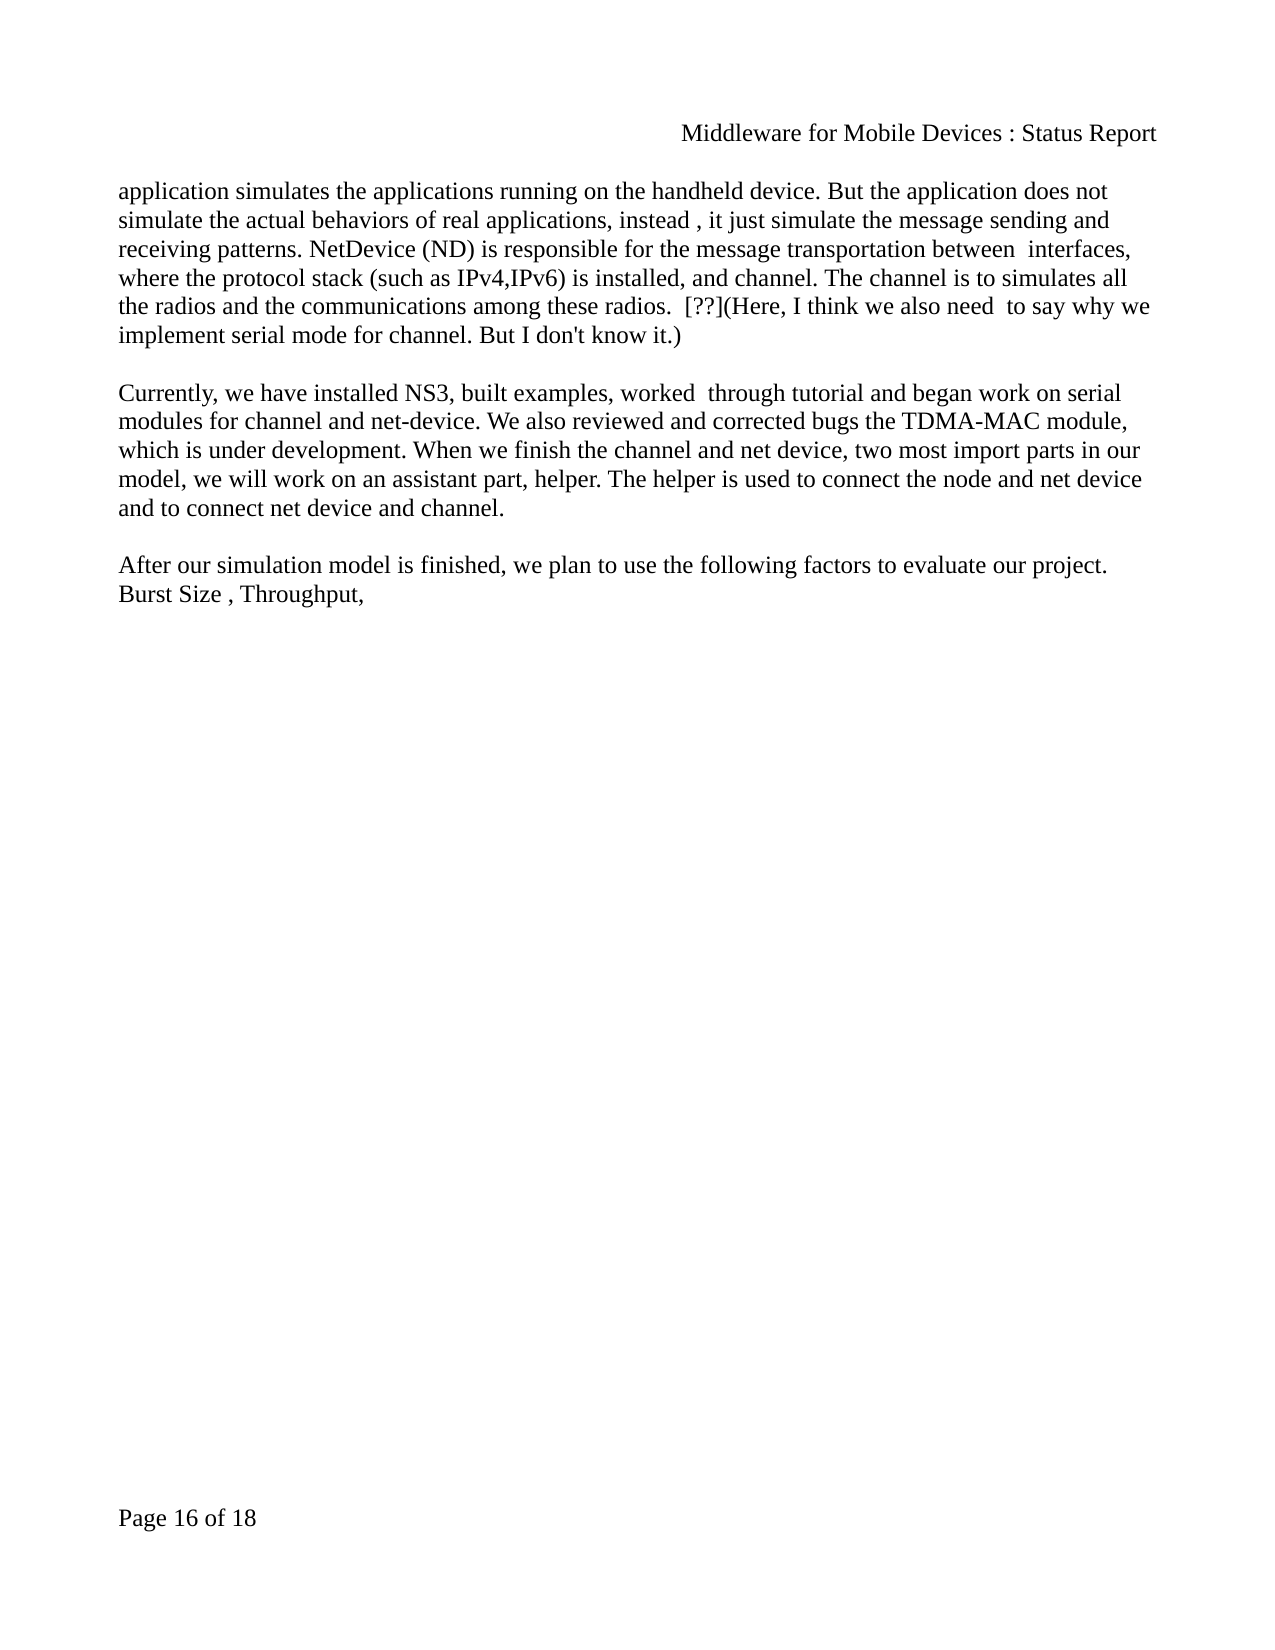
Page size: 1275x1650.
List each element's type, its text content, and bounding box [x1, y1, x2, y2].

text Currently, we have installed NS3, built examples, worked through tutorial and began work on serial modules for channel and net-device. We also reviewed and corrected bugs the TDMA-MAC module, which is under development. When we finish the channel and net device, two most import parts in our model, we will work on an assistant part, helper. The helper is used to connect the node and net device and to connect net device and channel. [118, 378, 1157, 521]
text application simulates the applications running on the handheld device. But the application does not simulate the actual behaviors of real applications, instead , it just simulate the message sending and receiving patterns. NetDevice (ND) is responsible for the message transportation between interfaces, where the protocol stack (such as IPv4,IPv6) is installed, and channel. The channel is to simulates all the radios and the communications among these radios. [??](Here, I think we also need to say why we implement serial mode for channel. But I don't know it.) [118, 176, 1157, 349]
text Burst Size , Throughput, [118, 579, 1157, 608]
text After our simulation model is finished, we plan to use the following factors to evaluate our project. [118, 550, 1157, 579]
